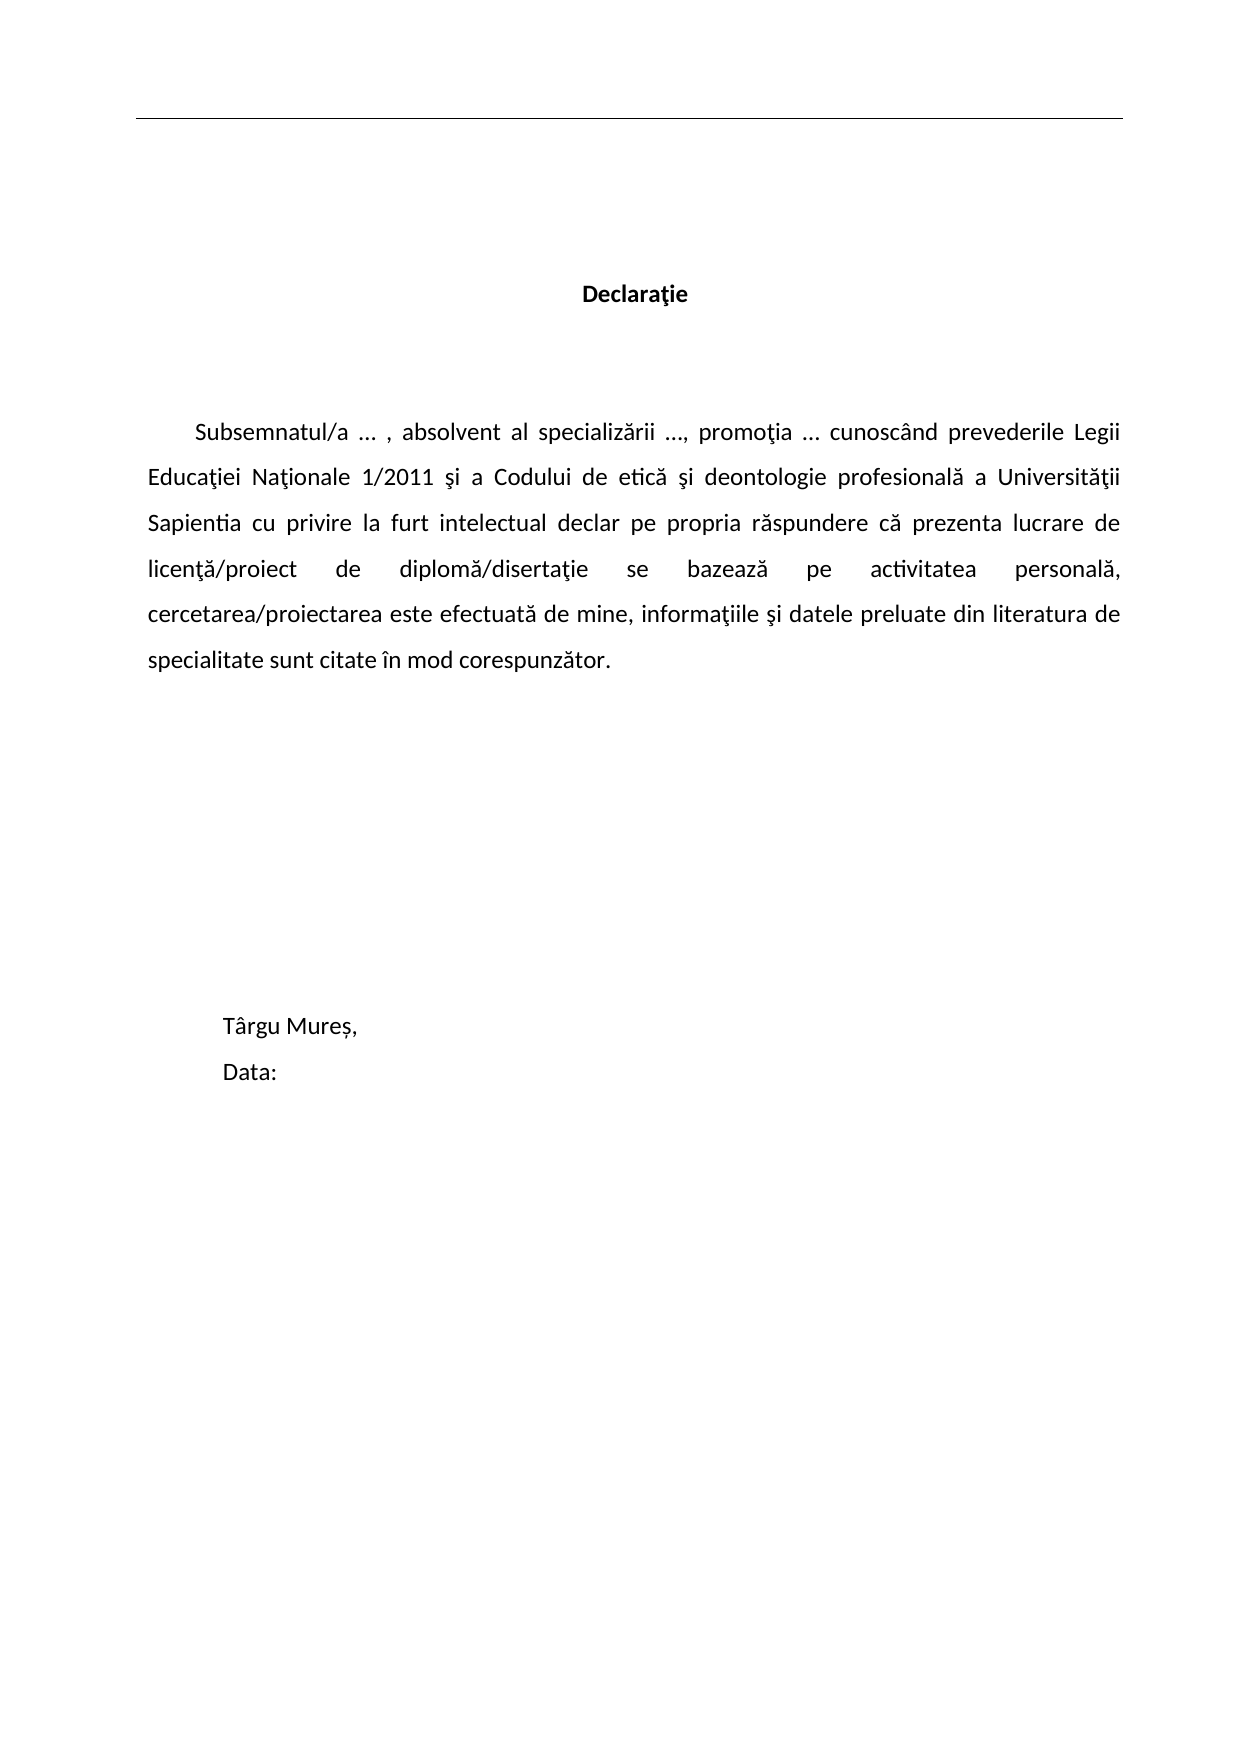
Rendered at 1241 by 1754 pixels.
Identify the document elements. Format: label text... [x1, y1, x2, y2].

text Subsemnatul/a … , absolvent al specializării …, promoţia … cunoscând prevederile Legii Educaţiei Naţionale 1/2011 şi a Codului de etică şi deontologie profesională a Universităţii Sapientia cu privire la furt intelectual declar pe propria răspundere că prezenta lucrare de licenţă/proiect de diplomă/disertaţie se bazează pe activitatea personală, cercetarea/proiectarea este efectuată de mine, informaţiile şi datele preluate din literatura de specialitate sunt citate în mod corespunzător. [148, 416, 1122, 675]
text Data: [223, 1056, 1122, 1086]
text Declaraţie [148, 278, 1122, 309]
text Târgu Mureș, [223, 1010, 1122, 1041]
